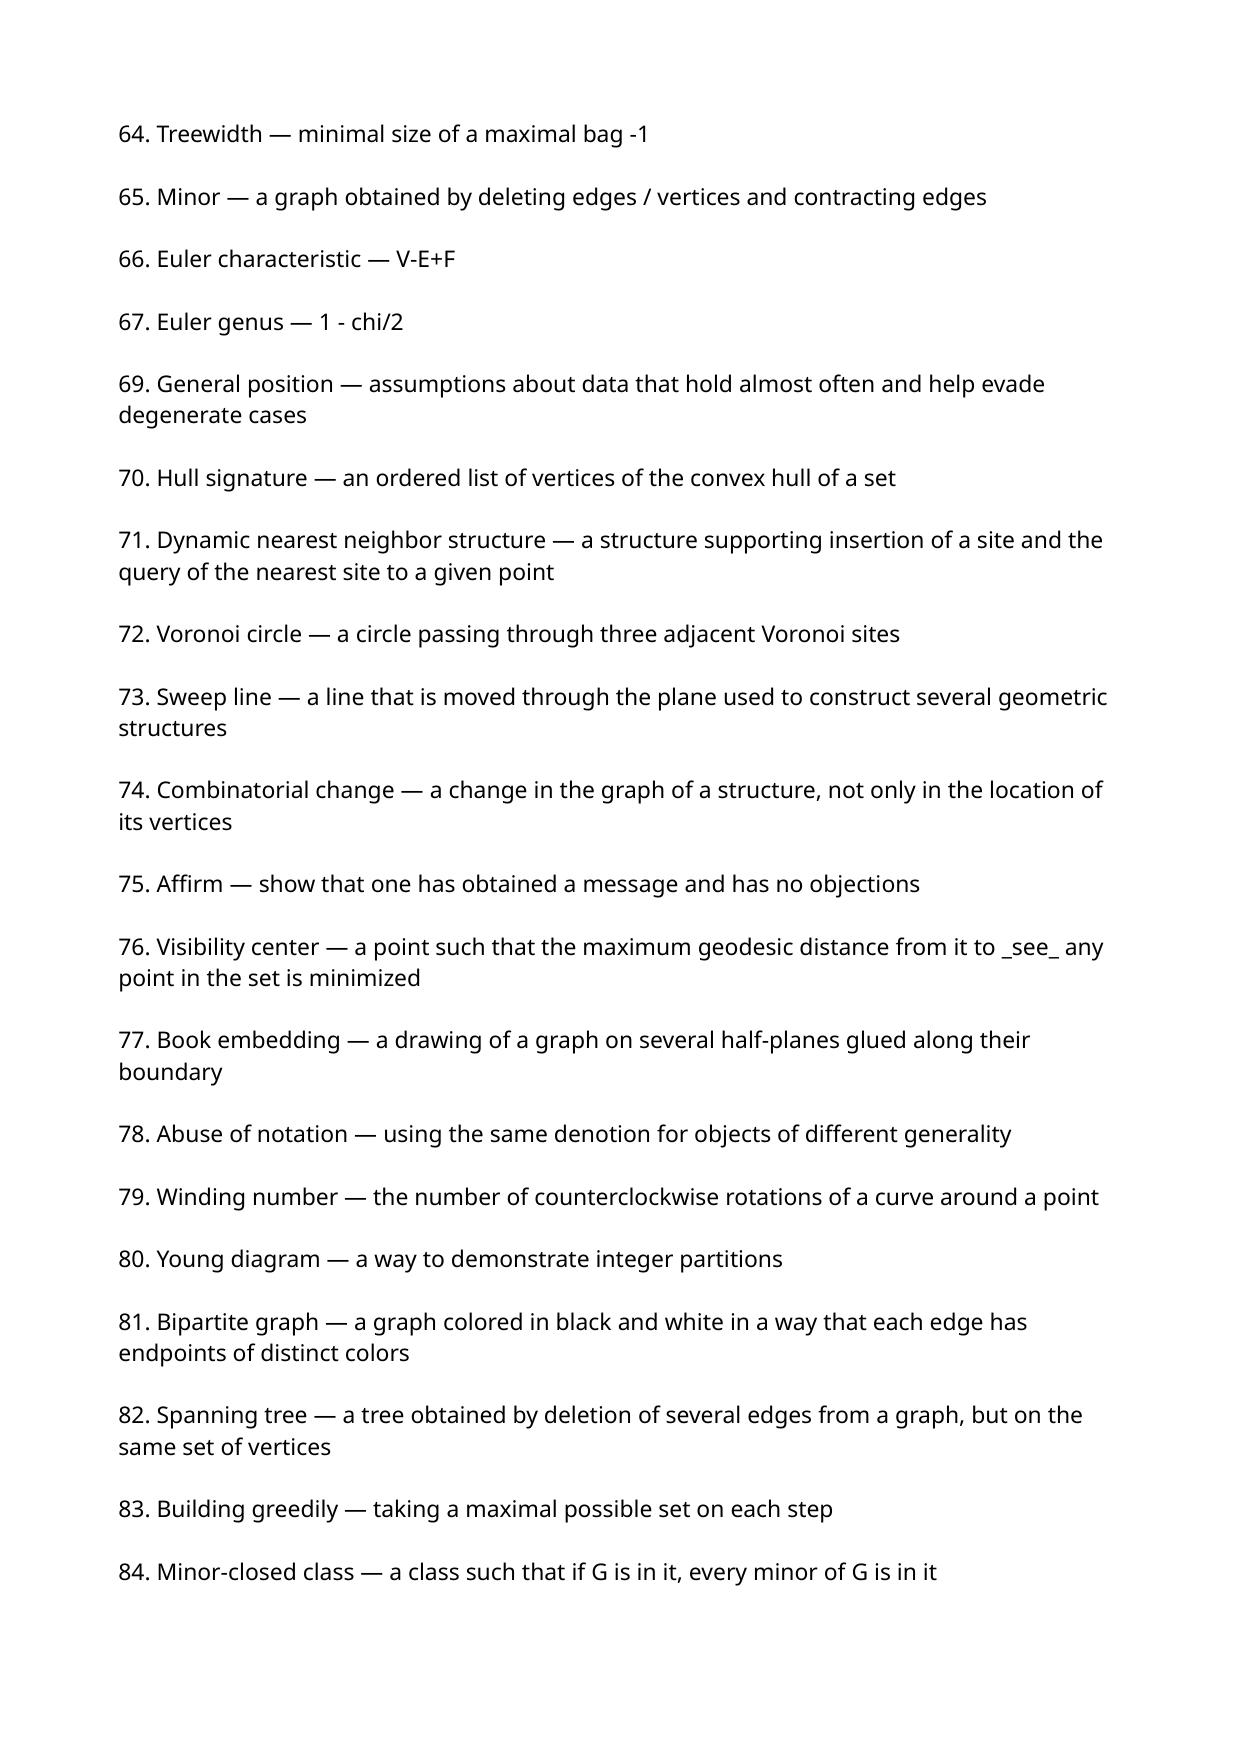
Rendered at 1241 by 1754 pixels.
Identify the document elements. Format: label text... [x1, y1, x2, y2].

text 71. Dynamic nearest neighbor structure — a structure supporting insertion of a site and the query of the nearest site to a given point [118, 524, 1122, 587]
text 80. Young diagram — a way to demonstrate integer partitions [118, 1243, 1122, 1274]
text 77. Book embedding — a drawing of a graph on several half-planes glued along their boundary [118, 1024, 1122, 1087]
text 79. Winding number — the number of counterclockwise rotations of a curve around a point [118, 1181, 1122, 1212]
text 73. Sweep line — a line that is moved through the plane used to construct several geometric structures [118, 681, 1122, 743]
text 81. Bipartite graph — a graph colored in black and white in a way that each edge has endpoints of distinct colors [118, 1306, 1122, 1368]
text 83. Building greedily — taking a maximal possible set on each step [118, 1493, 1122, 1524]
text 67. Euler genus — 1 - chi/2 [118, 306, 1122, 337]
text 82. Spanning tree — a tree obtained by deletion of several edges from a graph, but on the same set of vertices [118, 1399, 1122, 1462]
text 84. Minor-closed class — a class such that if G is in it, every minor of G is in it [118, 1556, 1122, 1587]
text 78. Abuse of notation — using the same denotion for objects of different generality [118, 1118, 1122, 1149]
text 64. Treewidth — minimal size of a maximal bag -1 [118, 118, 1122, 149]
text 76. Visibility center — a point such that the maximum geodesic distance from it to _see_ any point in the set is minimized [118, 931, 1122, 993]
text 75. Affirm — show that one has obtained a message and has no objections [118, 868, 1122, 899]
text 69. General position — assumptions about data that hold almost often and help evade degenerate cases [118, 368, 1122, 431]
text 66. Euler characteristic — V-E+F [118, 243, 1122, 274]
text 70. Hull signature — an ordered list of vertices of the convex hull of a set [118, 462, 1122, 493]
text 72. Voronoi circle — a circle passing through three adjacent Voronoi sites [118, 618, 1122, 649]
text 65. Minor — a graph obtained by deleting edges / vertices and contracting edges [118, 181, 1122, 212]
text 74. Combinatorial change — a change in the graph of a structure, not only in the location of its vertices [118, 774, 1122, 837]
